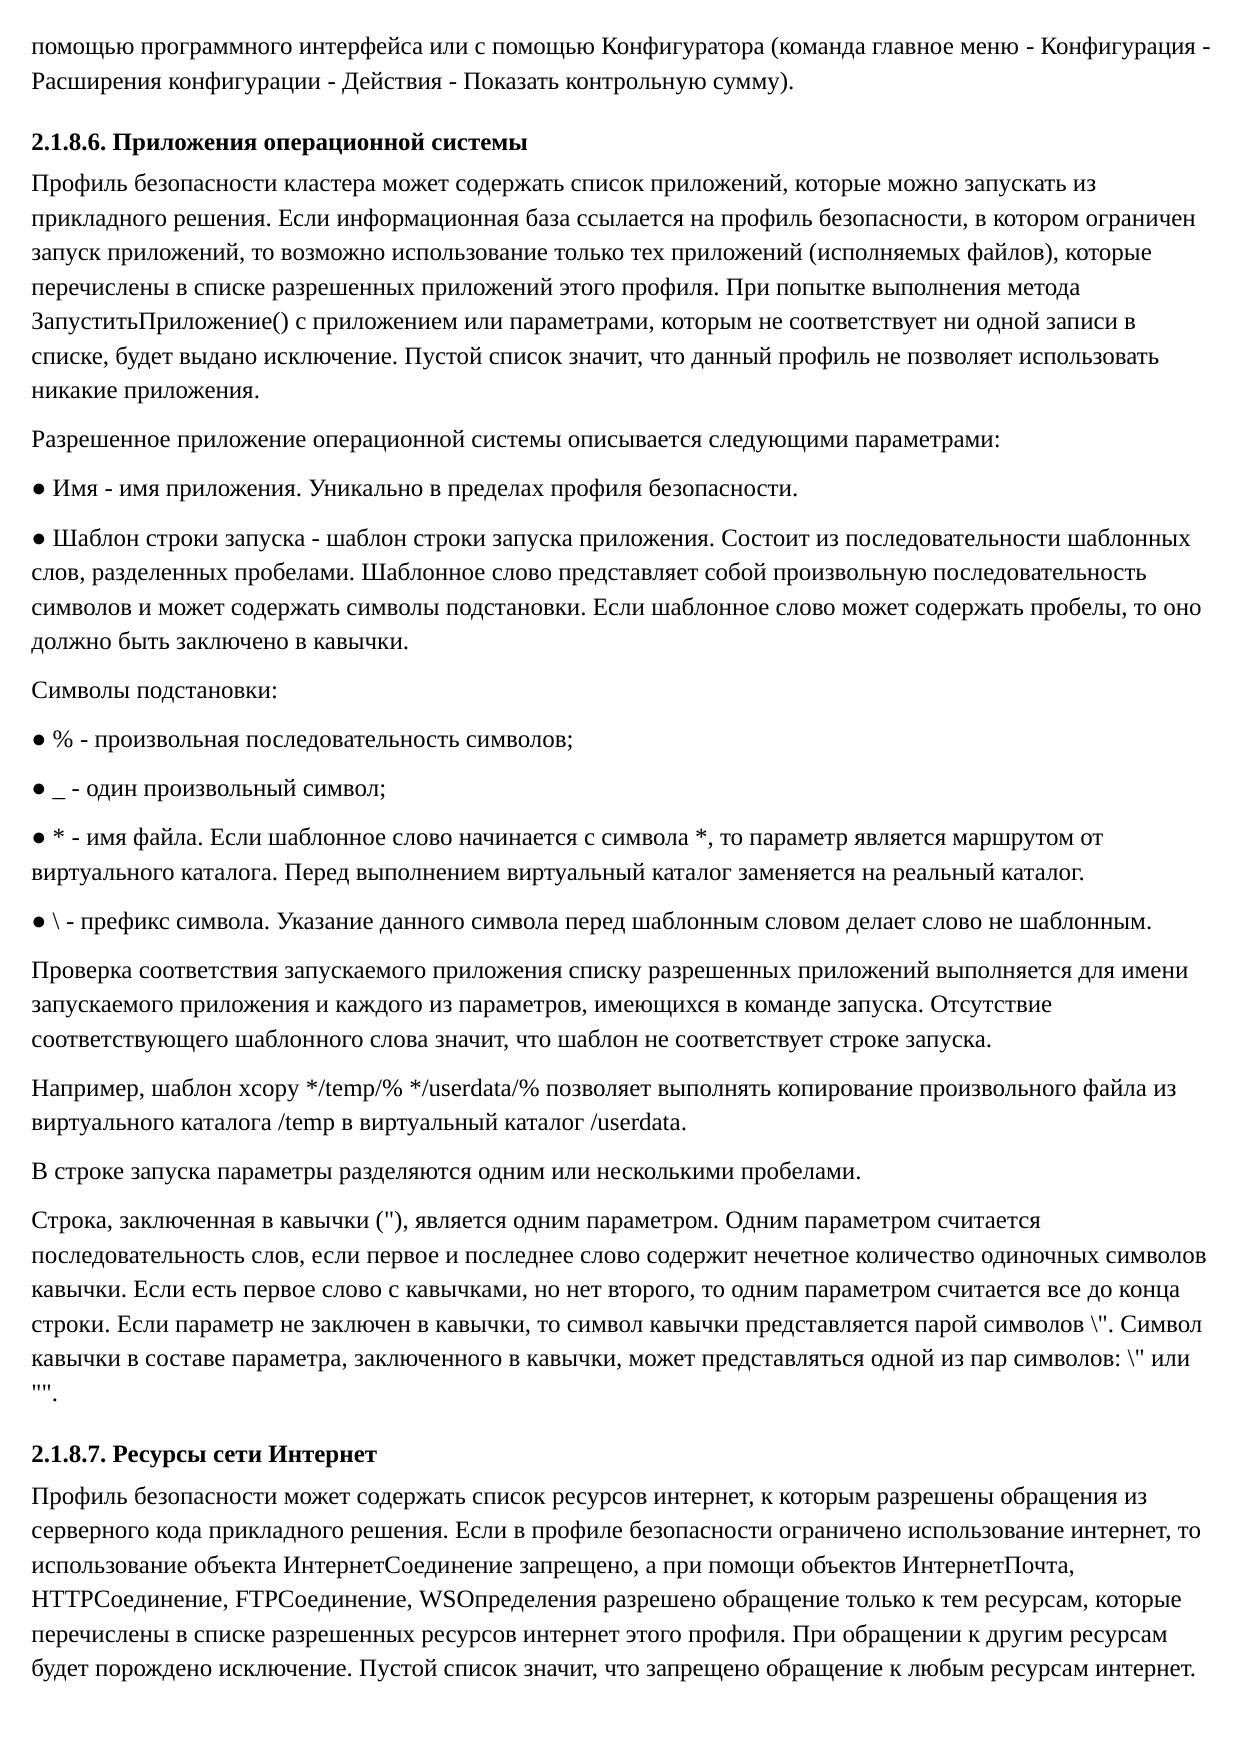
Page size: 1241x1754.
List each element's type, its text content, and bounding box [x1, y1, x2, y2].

text Профиль безопасности может содержать список ресурсов интернет, к которым разрешены обращения из серверного кода прикладного решения. Если в профиле безопасности ограничено использование интернет, то использование объекта ИнтернетСоединение запрещено, а при помощи объектов ИнтернетПочта, HTTPСоединение, FTPСоединение, WSОпределения разрешено обращение только к тем ресурсам, которые перечислены в списке разрешенных ресурсов интернет этого профиля. При обращении к другим ресурсам будет порождено исключение. Пустой список значит, что запрещено обращение к любым ресурсам интернет. [31, 1481, 1212, 1682]
text В строке запуска параметры разделяются одним или несколькими пробелами. [31, 1156, 1212, 1185]
text Профиль безопасности кластера может содержать список приложений, которые можно запускать из прикладного решения. Если информационная база ссылается на профиль безопасности, в котором ограничен запуск приложений, то возможно использование только тех приложений (исполняемых файлов), которые перечислены в списке разрешенных приложений этого профиля. При попытке выполнения метода ЗапуститьПриложение() с приложением или параметрами, которым не соответствует ни одной записи в списке, будет выдано исключение. Пустой список значит, что данный профиль не позволяет использовать никакие приложения. [31, 168, 1212, 404]
text Символы подстановки: [31, 675, 1212, 704]
text ● _ ‑ один произвольный символ; [31, 773, 1212, 802]
text ● Имя ‑ имя приложения. Уникально в пределах профиля безопасности. [31, 473, 1212, 502]
text Строка, заключенная в кавычки ("), является одним параметром. Одним параметром считается последовательность слов, если первое и последнее слово содержит нечетное количество одиночных символов кавычки. Если есть первое слово с кавычками, но нет второго, то одним параметром считается все до конца строки. Если параметр не заключен в кавычки, то символ кавычки представляется парой символов \". Символ кавычки в составе параметра, заключенного в кавычки, может представляться одной из пар символов: \" или "". [31, 1206, 1212, 1407]
subtitle 2.1.8.6. Приложения операционной системы [31, 127, 1212, 156]
text ● Шаблон строки запуска ‑ шаблон строки запуска приложения. Состоит из последовательности шаблонных слов, разделенных пробелами. Шаблонное слово представляет собой произвольную последовательность символов и может содержать символы подстановки. Если шаблонное слово может содержать пробелы, то оно должно быть заключено в кавычки. [31, 523, 1212, 655]
text помощью программного интерфейса или с помощью Конфигуратора (команда главное меню ‑ Конфигурация ‑ Расширения конфигурации ‑ Действия ‑ Показать контрольную сумму). [31, 31, 1212, 94]
text Например, шаблон xcopy */temp/% */userdata/% позволяет выполнять копирование произвольного файла из виртуального каталога /temp в виртуальный каталог /userdata. [31, 1073, 1212, 1136]
text Разрешенное приложение операционной системы описывается следующими параметрами: [31, 424, 1212, 453]
text ● * ‑ имя файла. Если шаблонное слово начинается с символа *, то параметр является маршрутом от виртуального каталога. Перед выполнением виртуальный каталог заменяется на реальный каталог. [31, 822, 1212, 886]
subtitle 2.1.8.7. Ресурсы сети Интернет [31, 1439, 1212, 1468]
text Проверка соответствия запускаемого приложения списку разрешенных приложений выполняется для имени запускаемого приложения и каждого из параметров, имеющихся в команде запуска. Отсутствие соответствующего шаблонного слова значит, что шаблон не соответствует строке запуска. [31, 955, 1212, 1053]
text ● % ‑ произвольная последовательность символов; [31, 724, 1212, 753]
text ● \ ‑ префикс символа. Указание данного символа перед шаблонным словом делает слово не шаблонным. [31, 906, 1212, 934]
